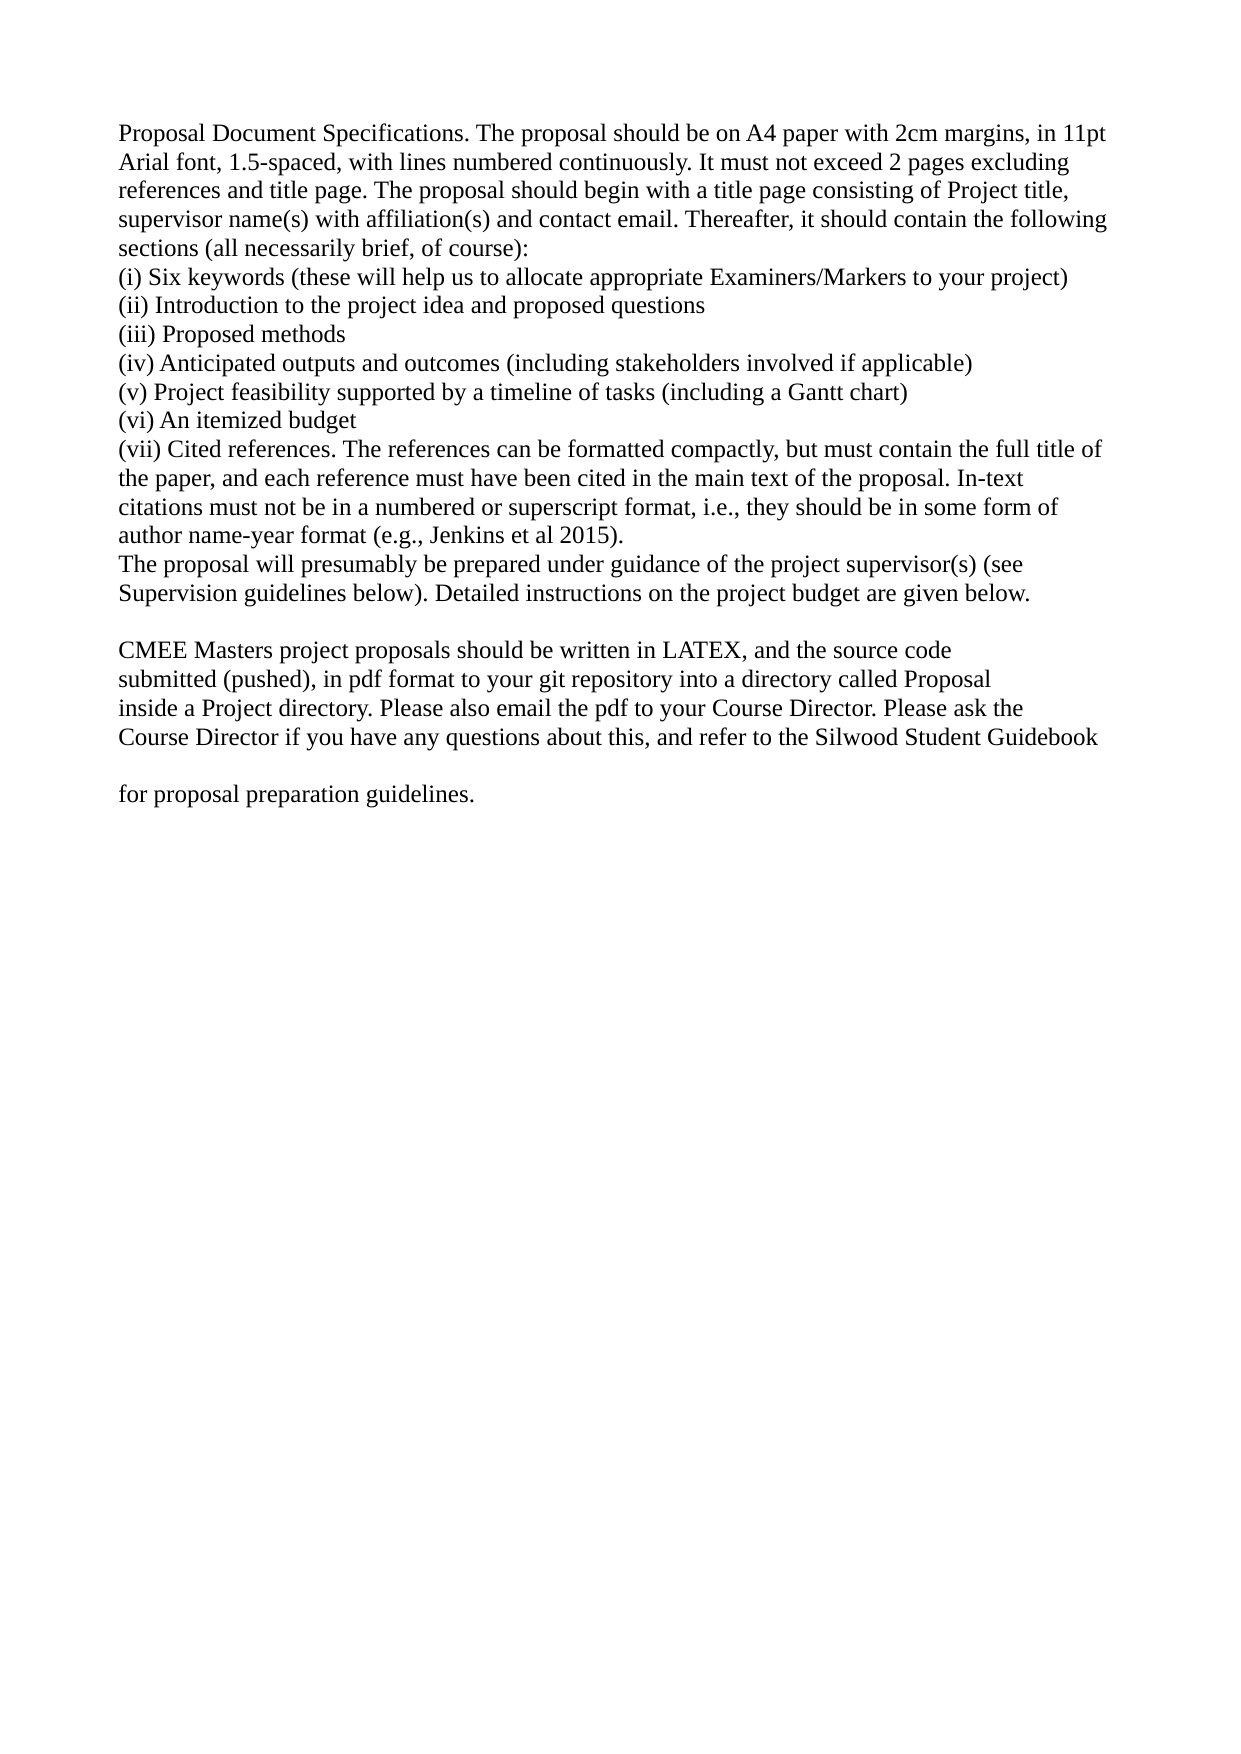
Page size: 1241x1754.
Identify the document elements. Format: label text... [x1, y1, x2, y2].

text (iv) Anticipated outputs and outcomes (including stakeholders involved if applicable) [118, 348, 1122, 377]
text the paper, and each reference must have been cited in the main text of the proposal. In-text [118, 463, 1122, 492]
text (i) Six keywords (these will help us to allocate appropriate Examiners/Markers to your project) [118, 262, 1122, 291]
text inside a Project directory. Please also email the pdf to your Course Director. Please ask the [118, 693, 1122, 722]
text Arial font, 1.5-spaced, with lines numbered continuously. It must not exceed 2 pages excluding [118, 147, 1122, 176]
text (v) Project feasibility supported by a timeline of tasks (including a Gantt chart) [118, 377, 1122, 406]
text for proposal preparation guidelines. [118, 779, 1122, 808]
text author name-year format (e.g., Jenkins et al 2015). [118, 521, 1122, 549]
text references and title page. The proposal should begin with a title page consisting of Project title, [118, 176, 1122, 204]
text Proposal Document Specifications. The proposal should be on A4 paper with 2cm margins, in 11pt [118, 118, 1122, 147]
text Supervision guidelines below). Detailed instructions on the project budget are given below. [118, 578, 1122, 607]
text The proposal will presumably be prepared under guidance of the project supervisor(s) (see [118, 549, 1122, 578]
text CMEE Masters project proposals should be written in LATEX, and the source code [118, 636, 1122, 664]
text (vi) An itemized budget [118, 406, 1122, 434]
text Course Director if you have any questions about this, and refer to the Silwood Student Guidebook [118, 722, 1122, 751]
text (iii) Proposed methods [118, 319, 1122, 348]
text (vii) Cited references. The references can be formatted compactly, but must contain the full title of [118, 434, 1122, 463]
text submitted (pushed), in pdf format to your git repository into a directory called Proposal [118, 664, 1122, 693]
text (ii) Introduction to the project idea and proposed questions [118, 291, 1122, 319]
text citations must not be in a numbered or superscript format, i.e., they should be in some form of [118, 492, 1122, 521]
text sections (all necessarily brief, of course): [118, 233, 1122, 262]
text supervisor name(s) with affiliation(s) and contact email. Thereafter, it should contain the following [118, 204, 1122, 233]
